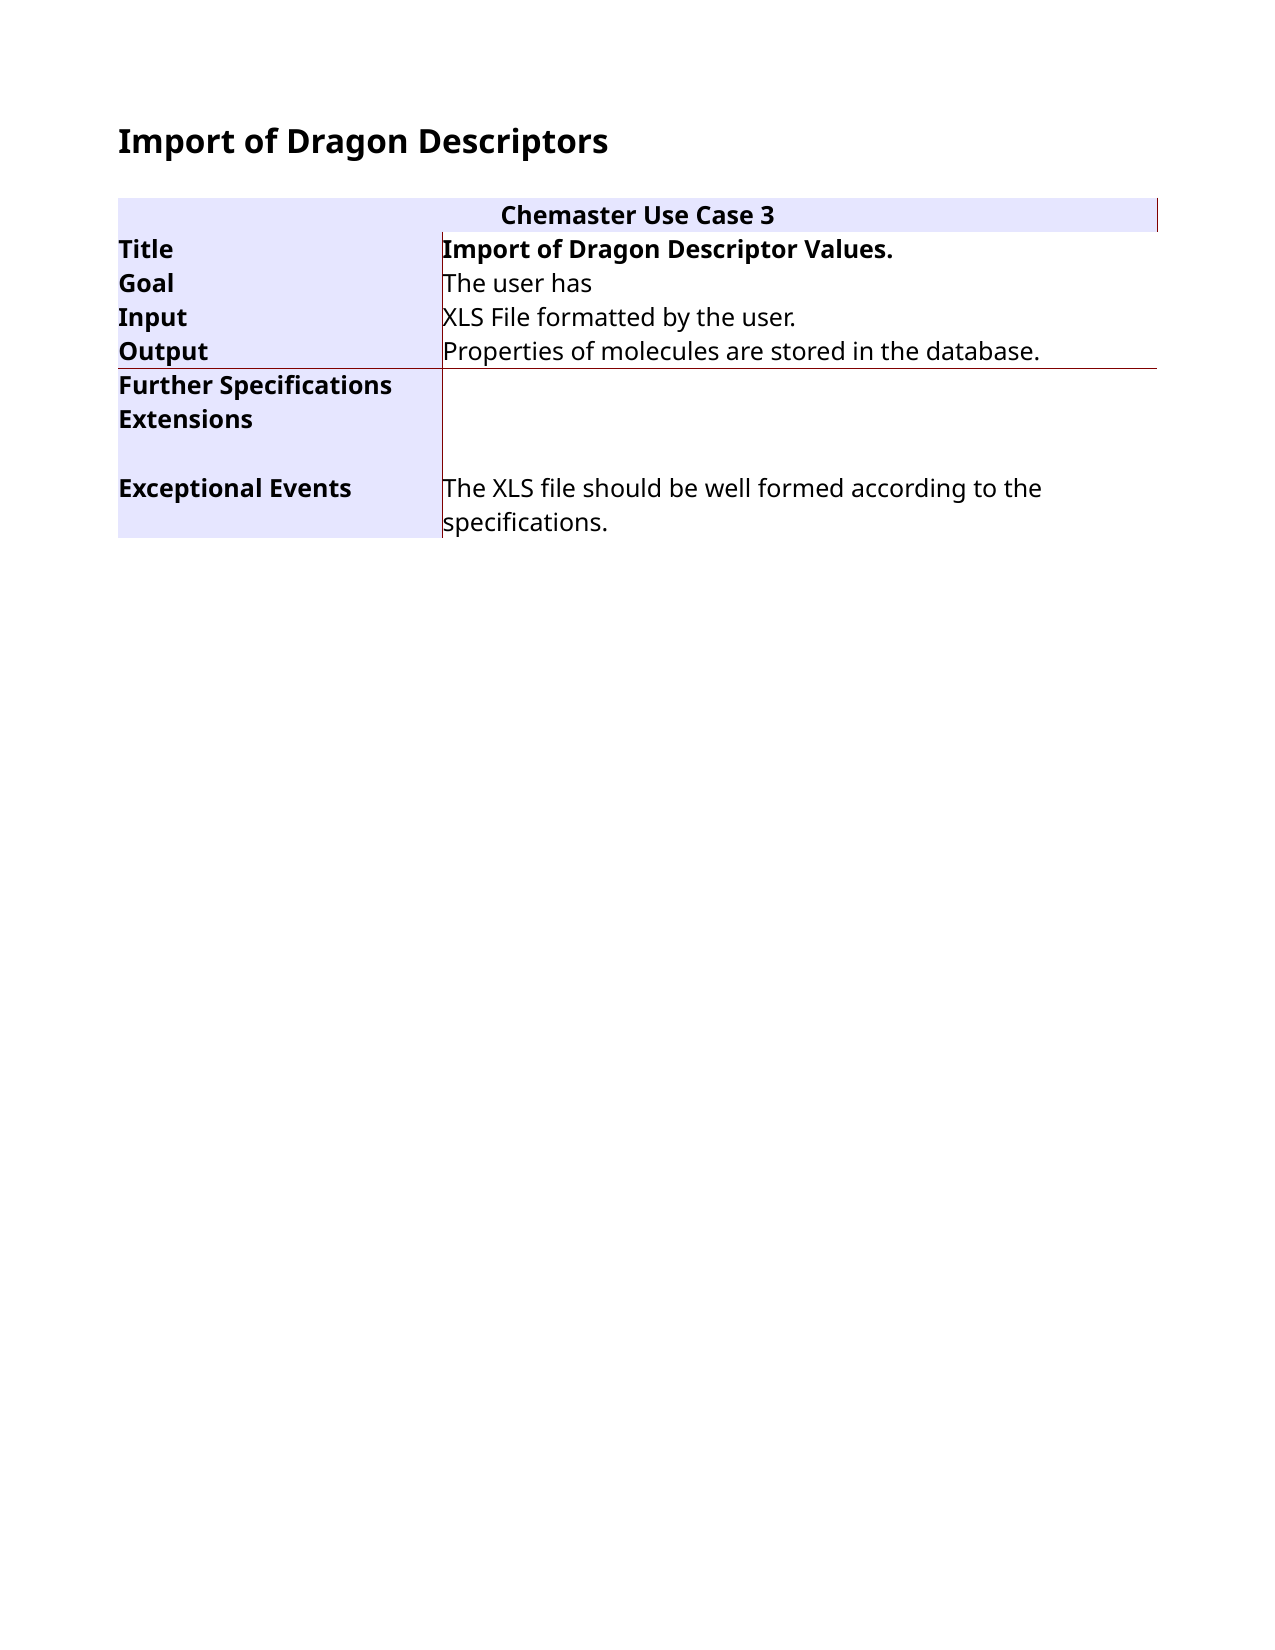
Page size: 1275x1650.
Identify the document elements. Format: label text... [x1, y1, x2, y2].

table_cell Further Specifications [118, 369, 442, 402]
table_cell The user has [443, 266, 1157, 300]
table_cell Properties of molecules are stored in the database. [443, 334, 1157, 368]
table_cell XLS File formatted by the user. [443, 300, 1157, 334]
table_cell Extensions [118, 402, 442, 470]
table_cell Goal [118, 266, 442, 300]
table_header Chemaster Use Case 3 [118, 198, 1157, 232]
table_cell Exceptional Events [118, 470, 442, 538]
table_cell Input [118, 300, 442, 334]
table_cell Output [118, 334, 442, 368]
text Import of Dragon Descriptors [118, 118, 1157, 163]
table_cell [443, 402, 1157, 470]
table_cell Import of Dragon Descriptor Values. [443, 232, 1157, 266]
table_cell The XLS file should be well formed according to the specifications. [443, 470, 1157, 538]
table_cell Title [118, 232, 442, 266]
table_cell [443, 369, 1157, 402]
